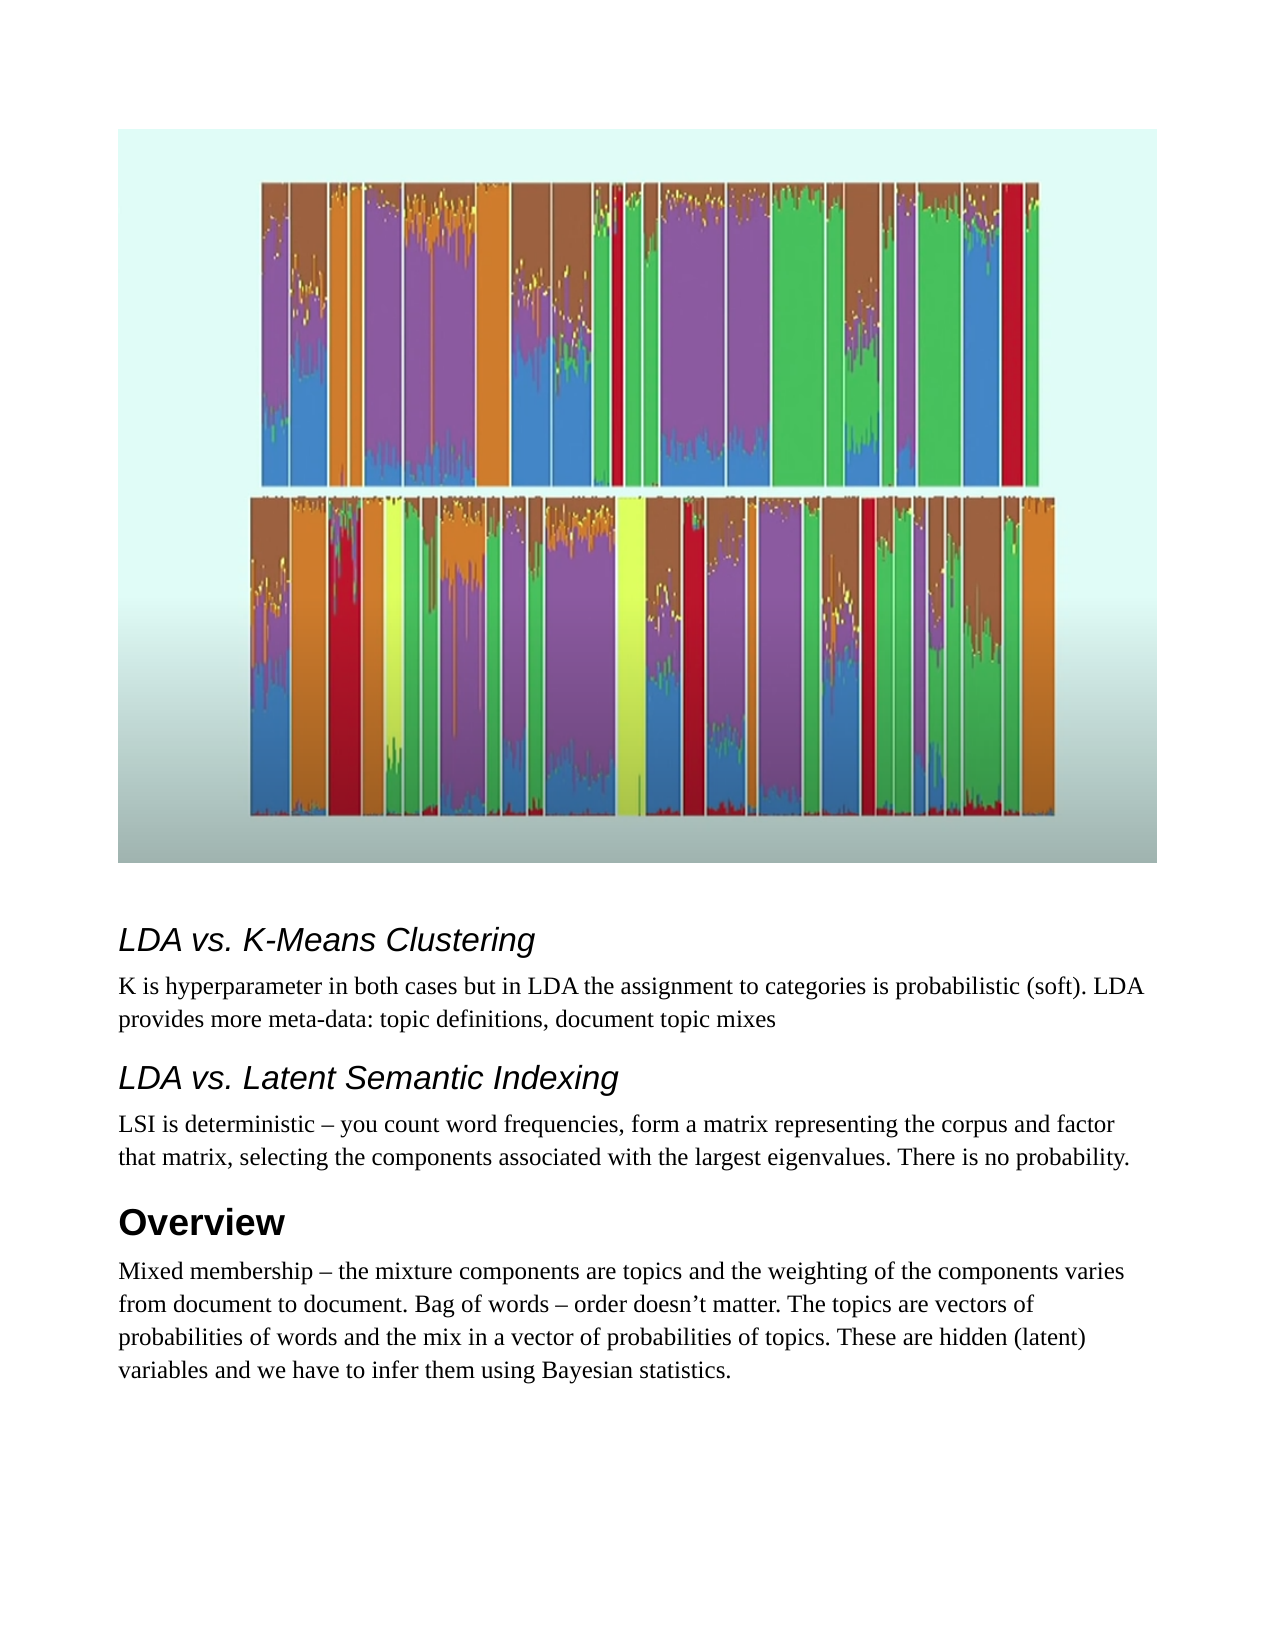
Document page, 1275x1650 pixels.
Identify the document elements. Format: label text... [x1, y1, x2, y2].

picture [118, 129, 1157, 863]
text K is hyperparameter in both cases but in LDA the assignment to categories is probabilistic (soft). LDA provides more meta-data: topic definitions, document topic mixes [118, 971, 1157, 1033]
text Mixed membership – the mixture components are topics and the weighting of the components varies from document to document. Bag of words – order doesn’t matter. The topics are vectors of probabilities of words and the mix in a vector of probabilities of topics. These are hidden (latent) variables and we have to infer them using Bayesian statistics. [118, 1256, 1157, 1384]
subtitle LDA vs. K-Means Clustering [118, 920, 1157, 959]
subtitle Overview [118, 1200, 1157, 1243]
subtitle LDA vs. Latent Semantic Indexing [118, 1058, 1157, 1097]
text LSI is deterministic – you count word frequencies, form a matrix representing the corpus and factor that matrix, selecting the components associated with the largest eigenvalues. There is no probability. [118, 1109, 1157, 1171]
